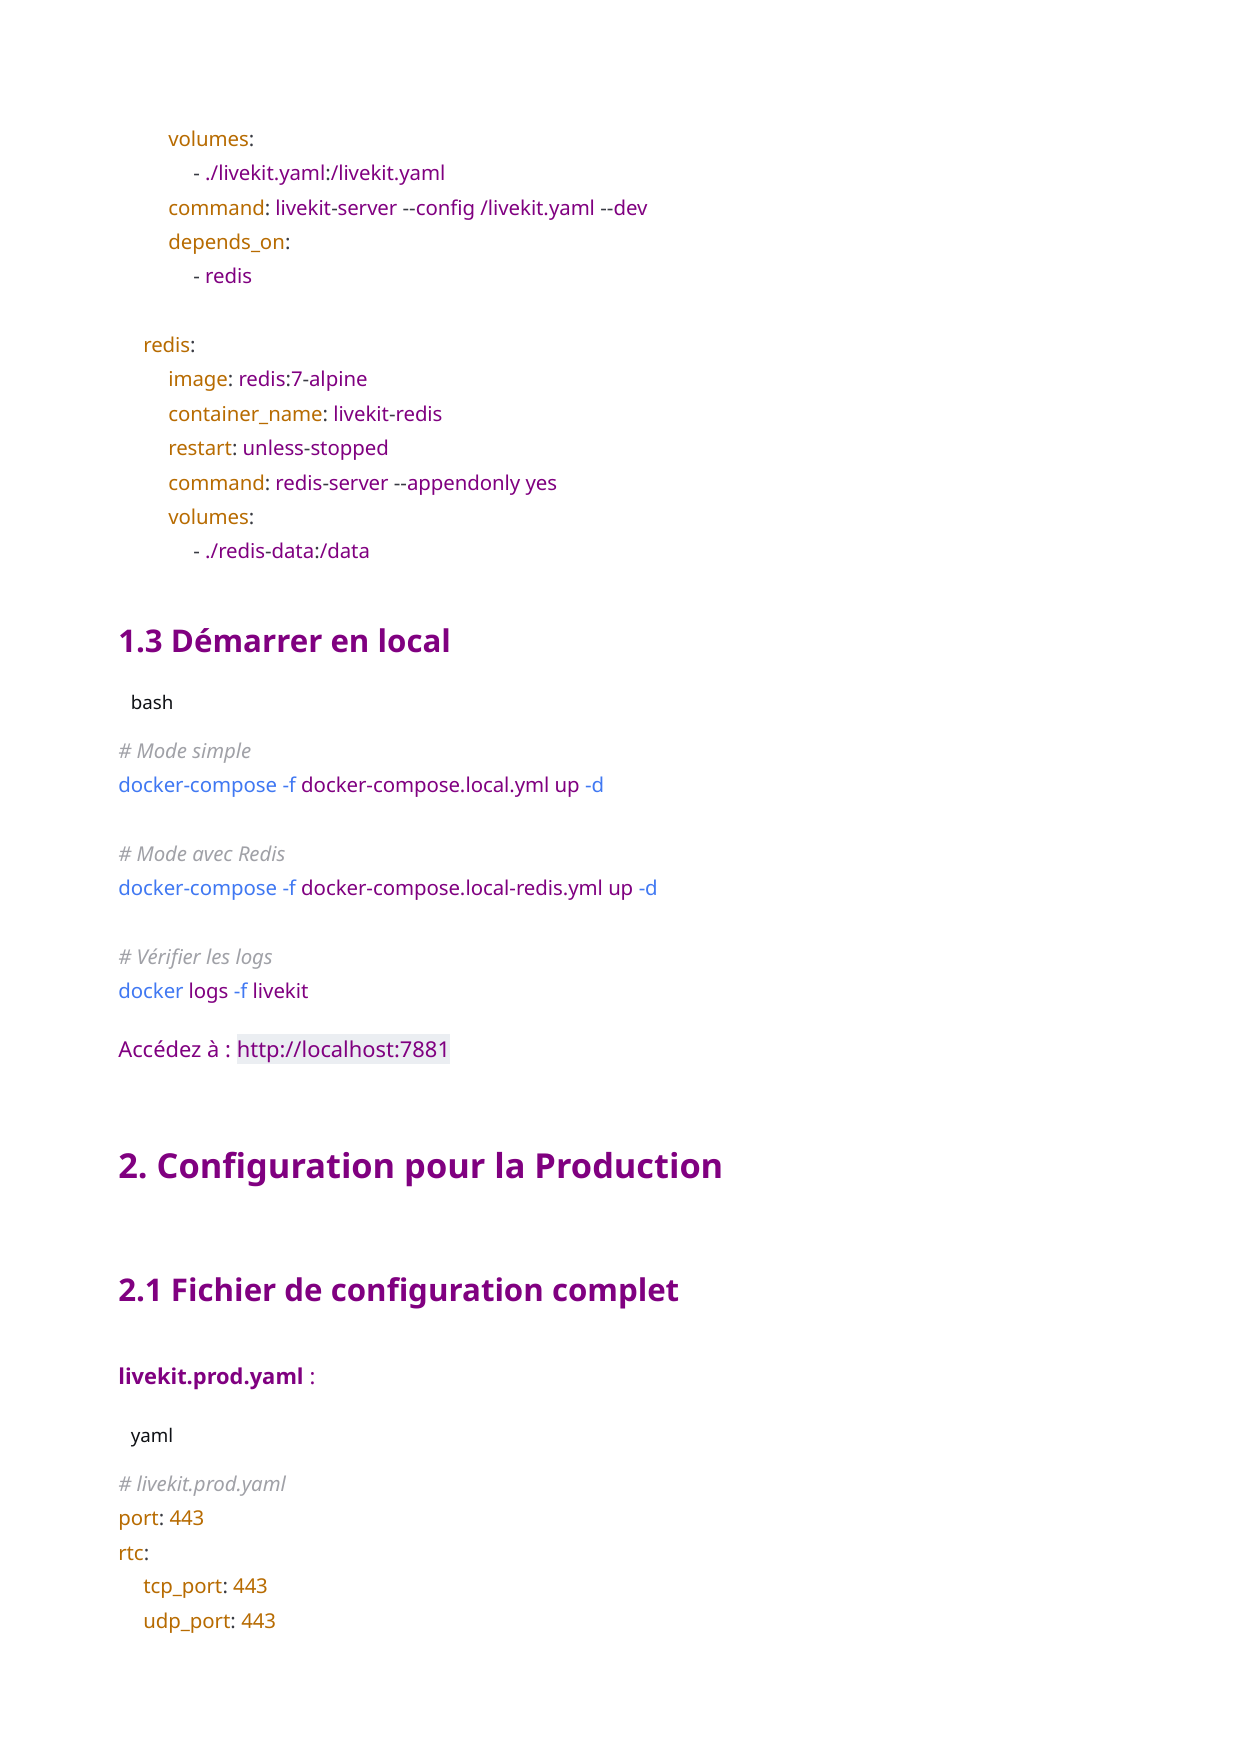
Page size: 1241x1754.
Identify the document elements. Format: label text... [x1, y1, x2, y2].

text restart: unless-stopped [118, 427, 1122, 462]
text depends_on: [118, 221, 1122, 256]
text udp_port: 443 [118, 1600, 1122, 1634]
text docker-compose -f docker-compose.local.yml up -d [118, 764, 1122, 798]
text command: redis-server --appendonly yes [118, 462, 1122, 496]
text # livekit.prod.yaml [118, 1463, 1122, 1497]
text rtc: [118, 1531, 1122, 1566]
text image: redis:7-alpine [118, 359, 1122, 393]
text livekit.prod.yaml : [118, 1361, 1122, 1391]
subtitle 2. Configuration pour la Production [118, 1139, 1122, 1189]
text # Vérifier les logs [118, 936, 1122, 970]
text tcp_port: 443 [118, 1566, 1122, 1600]
text volumes: [118, 496, 1122, 531]
text docker logs -f livekit [118, 970, 1122, 1004]
text volumes: [118, 118, 1122, 152]
text bash [131, 687, 1122, 715]
text - redis [118, 256, 1122, 290]
text redis: [118, 324, 1122, 359]
subtitle 1.3 Démarrer en local [118, 615, 1122, 662]
text yaml [131, 1420, 1122, 1448]
subtitle 2.1 Fichier de configuration complet [118, 1264, 1122, 1311]
text docker-compose -f docker-compose.local-redis.yml up -d [118, 867, 1122, 901]
text container_name: livekit-redis [118, 393, 1122, 427]
text - ./redis-data:/data [118, 531, 1122, 565]
text # Mode simple [118, 729, 1122, 764]
text port: 443 [118, 1497, 1122, 1531]
text - ./livekit.yaml:/livekit.yaml [118, 152, 1122, 187]
text Accédez à : http://localhost:7881 [118, 1029, 1122, 1064]
text command: livekit-server --config /livekit.yaml --dev [118, 187, 1122, 221]
text # Mode avec Redis [118, 833, 1122, 867]
